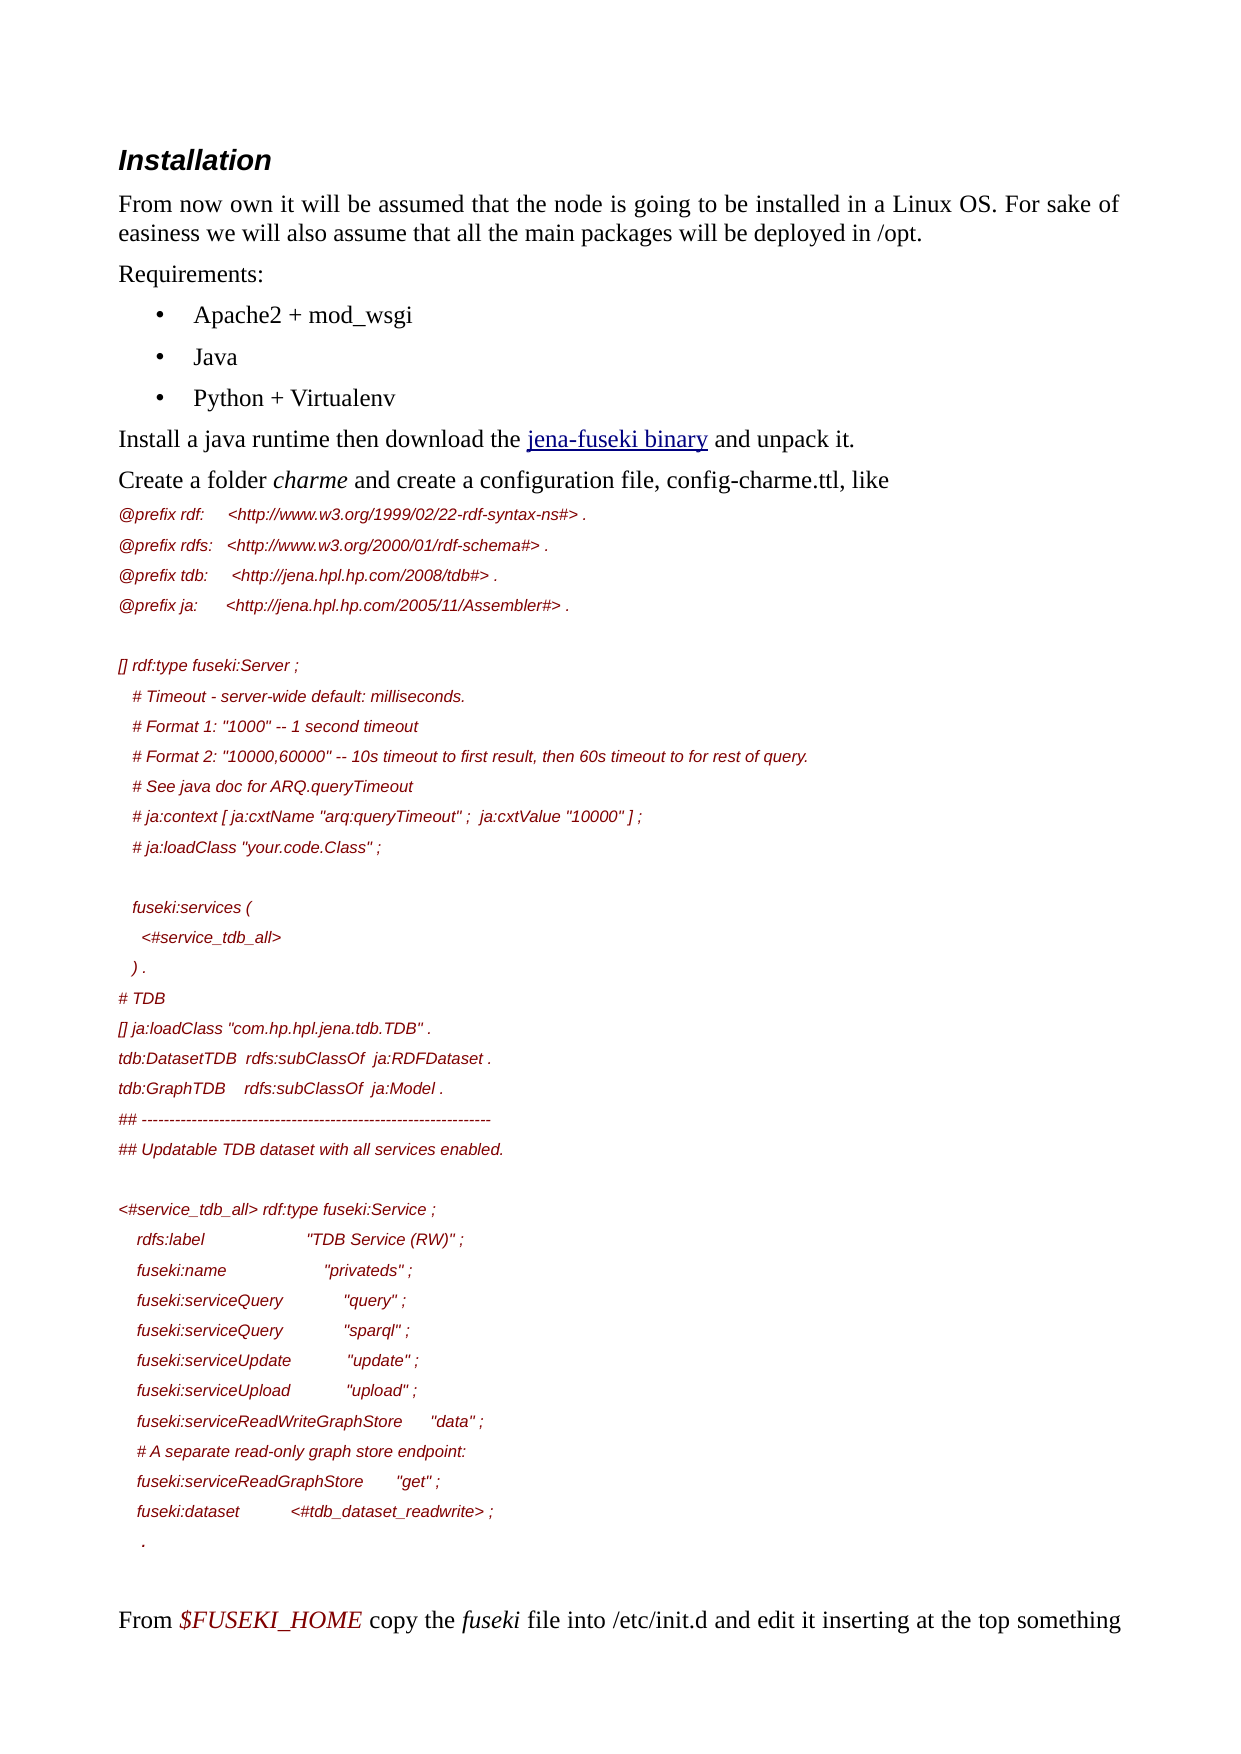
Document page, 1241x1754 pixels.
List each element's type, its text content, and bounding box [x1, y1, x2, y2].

subtitle @prefix rdf: <http://www.w3.org/1999/02/22-rdf-syntax-ns#> . [118, 507, 1122, 524]
subtitle fuseki:serviceUpdate "update" ; [118, 1352, 1122, 1370]
subtitle . [118, 1534, 1122, 1551]
subtitle fuseki:serviceReadGraphStore "get" ; [118, 1473, 1122, 1491]
subtitle # ja:loadClass "your.code.Class" ; [118, 839, 1122, 857]
subtitle @prefix tdb: <http://jena.hpl.hp.com/2008/tdb#> . [118, 567, 1122, 585]
subtitle From now own it will be assumed that the node is going to be installed in a Linux OS. For sake of easiness we will also assume that all the main packages will be deployed in /opt. [118, 189, 1122, 247]
subtitle fuseki:services ( [118, 899, 1122, 917]
subtitle fuseki:serviceUpload "upload" ; [118, 1383, 1122, 1400]
subtitle @prefix ja: <http://jena.hpl.hp.com/2005/11/Assembler#> . [118, 597, 1122, 615]
subtitle # TDB [118, 990, 1122, 1008]
subtitle ## Updatable TDB dataset with all services enabled. [118, 1141, 1122, 1159]
subtitle ## --------------------------------------------------------------- [118, 1111, 1122, 1128]
subtitle From $FUSEKI_HOME copy the fuseki file into /etc/init.d and edit it inserting at the top something [118, 1605, 1122, 1634]
subtitle # A separate read-only graph store endpoint: [118, 1443, 1122, 1461]
subtitle Requirements: [118, 259, 1122, 288]
subtitle <#service_tdb_all> rdf:type fuseki:Service ; [118, 1201, 1122, 1219]
subtitle [] rdf:type fuseki:Server ; [118, 658, 1122, 675]
subtitle # Format 2: "10000,60000" -- 10s timeout to first result, then 60s timeout to for rest of query. [118, 748, 1122, 766]
subtitle # See java doc for ARQ.queryTimeout [118, 778, 1122, 796]
subtitle <#service_tdb_all> [118, 929, 1122, 947]
subtitle tdb:DatasetTDB rdfs:subClassOf ja:RDFDataset . [118, 1050, 1122, 1068]
subtitle Create a folder charme and create a configuration file, config-charme.ttl, like [118, 465, 1122, 494]
subtitle rdfs:label "TDB Service (RW)" ; [118, 1232, 1122, 1249]
subtitle Apache2 + mod_wsgi [156, 300, 1122, 329]
subtitle Installation [118, 143, 1122, 177]
subtitle Install a java runtime then download the jena-fuseki binary and unpack it. [118, 424, 1122, 453]
subtitle ) . [118, 960, 1122, 977]
subtitle @prefix rdfs: <http://www.w3.org/2000/01/rdf-schema#> . [118, 537, 1122, 554]
subtitle Java [156, 342, 1122, 370]
subtitle fuseki:serviceQuery "query" ; [118, 1292, 1122, 1310]
subtitle # Format 1: "1000" -- 1 second timeout [118, 718, 1122, 736]
subtitle tdb:GraphTDB rdfs:subClassOf ja:Model . [118, 1081, 1122, 1098]
subtitle # ja:context [ ja:cxtName "arq:queryTimeout" ; ja:cxtValue "10000" ] ; [118, 809, 1122, 826]
subtitle fuseki:serviceQuery "sparql" ; [118, 1322, 1122, 1340]
subtitle fuseki:serviceReadWriteGraphStore "data" ; [118, 1413, 1122, 1431]
subtitle Python + Virtualenv [156, 383, 1122, 412]
subtitle [] ja:loadClass "com.hp.hpl.jena.tdb.TDB" . [118, 1020, 1122, 1038]
subtitle fuseki:dataset <#tdb_dataset_readwrite> ; [118, 1503, 1122, 1521]
subtitle # Timeout - server-wide default: milliseconds. [118, 688, 1122, 706]
subtitle fuseki:name "privateds" ; [118, 1262, 1122, 1279]
